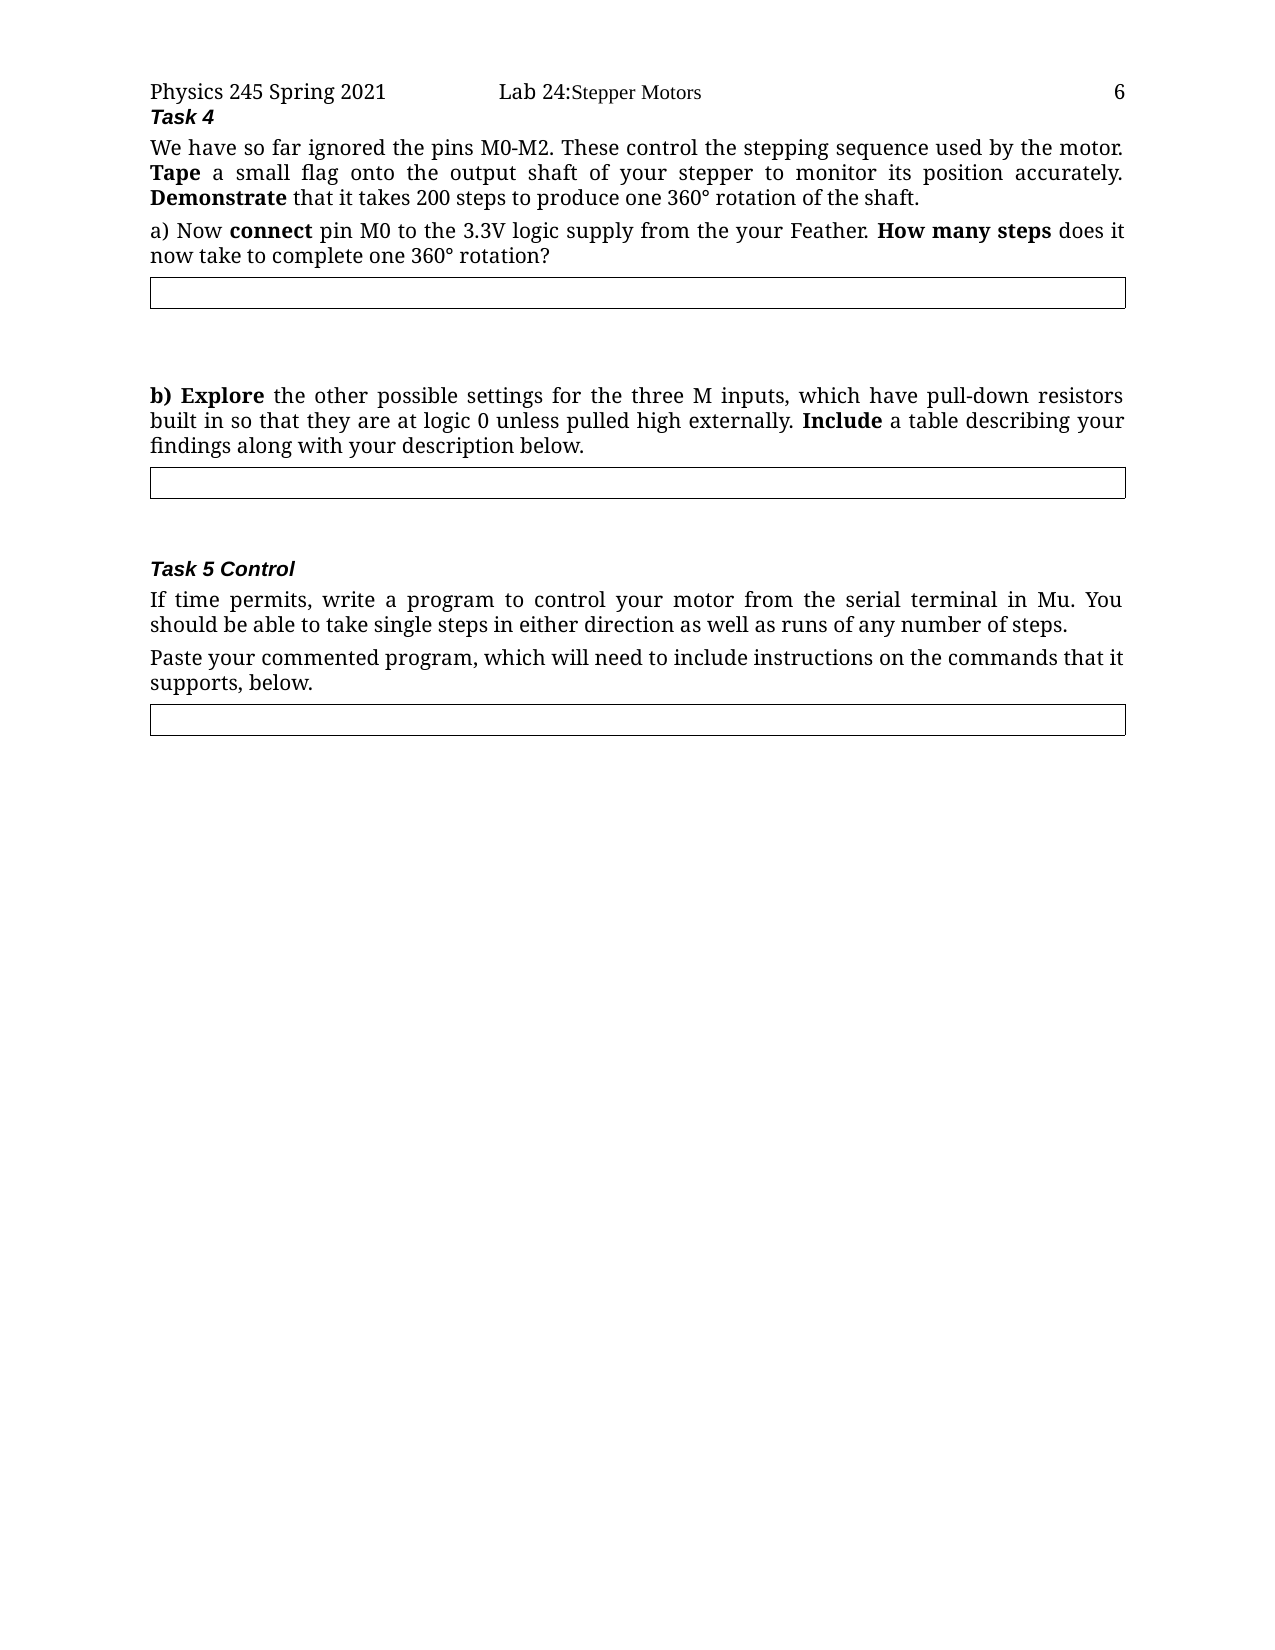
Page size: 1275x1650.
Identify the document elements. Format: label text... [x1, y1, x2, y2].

text b) Explore the other possible settings for the three M inputs, which have pull-down resistors built in so that they are at logic 0 unless pulled high externally. Include a table describing your findings along with your description below. [150, 383, 1125, 458]
subtitle Task 4 [150, 104, 1125, 129]
subtitle Task 5 Control [150, 556, 1125, 581]
text a) Now connect pin M0 to the 3.3V logic supply from the your Feather. How many steps does it now take to complete one 360° rotation? [150, 219, 1125, 269]
text If time permits, write a program to control your motor from the serial terminal in Mu. You should be able to take single steps in either direction as well as runs of any number of steps. [150, 587, 1125, 637]
text Paste your commented program, which will need to include instructions on the commands that it supports, below. [150, 646, 1125, 696]
text We have so far ignored the pins M0-M2. These control the stepping sequence used by the motor. Tape a small flag onto the output shaft of your stepper to monitor its position accurately. Demonstrate that it takes 200 steps to produce one 360° rotation of the shaft. [150, 135, 1125, 210]
